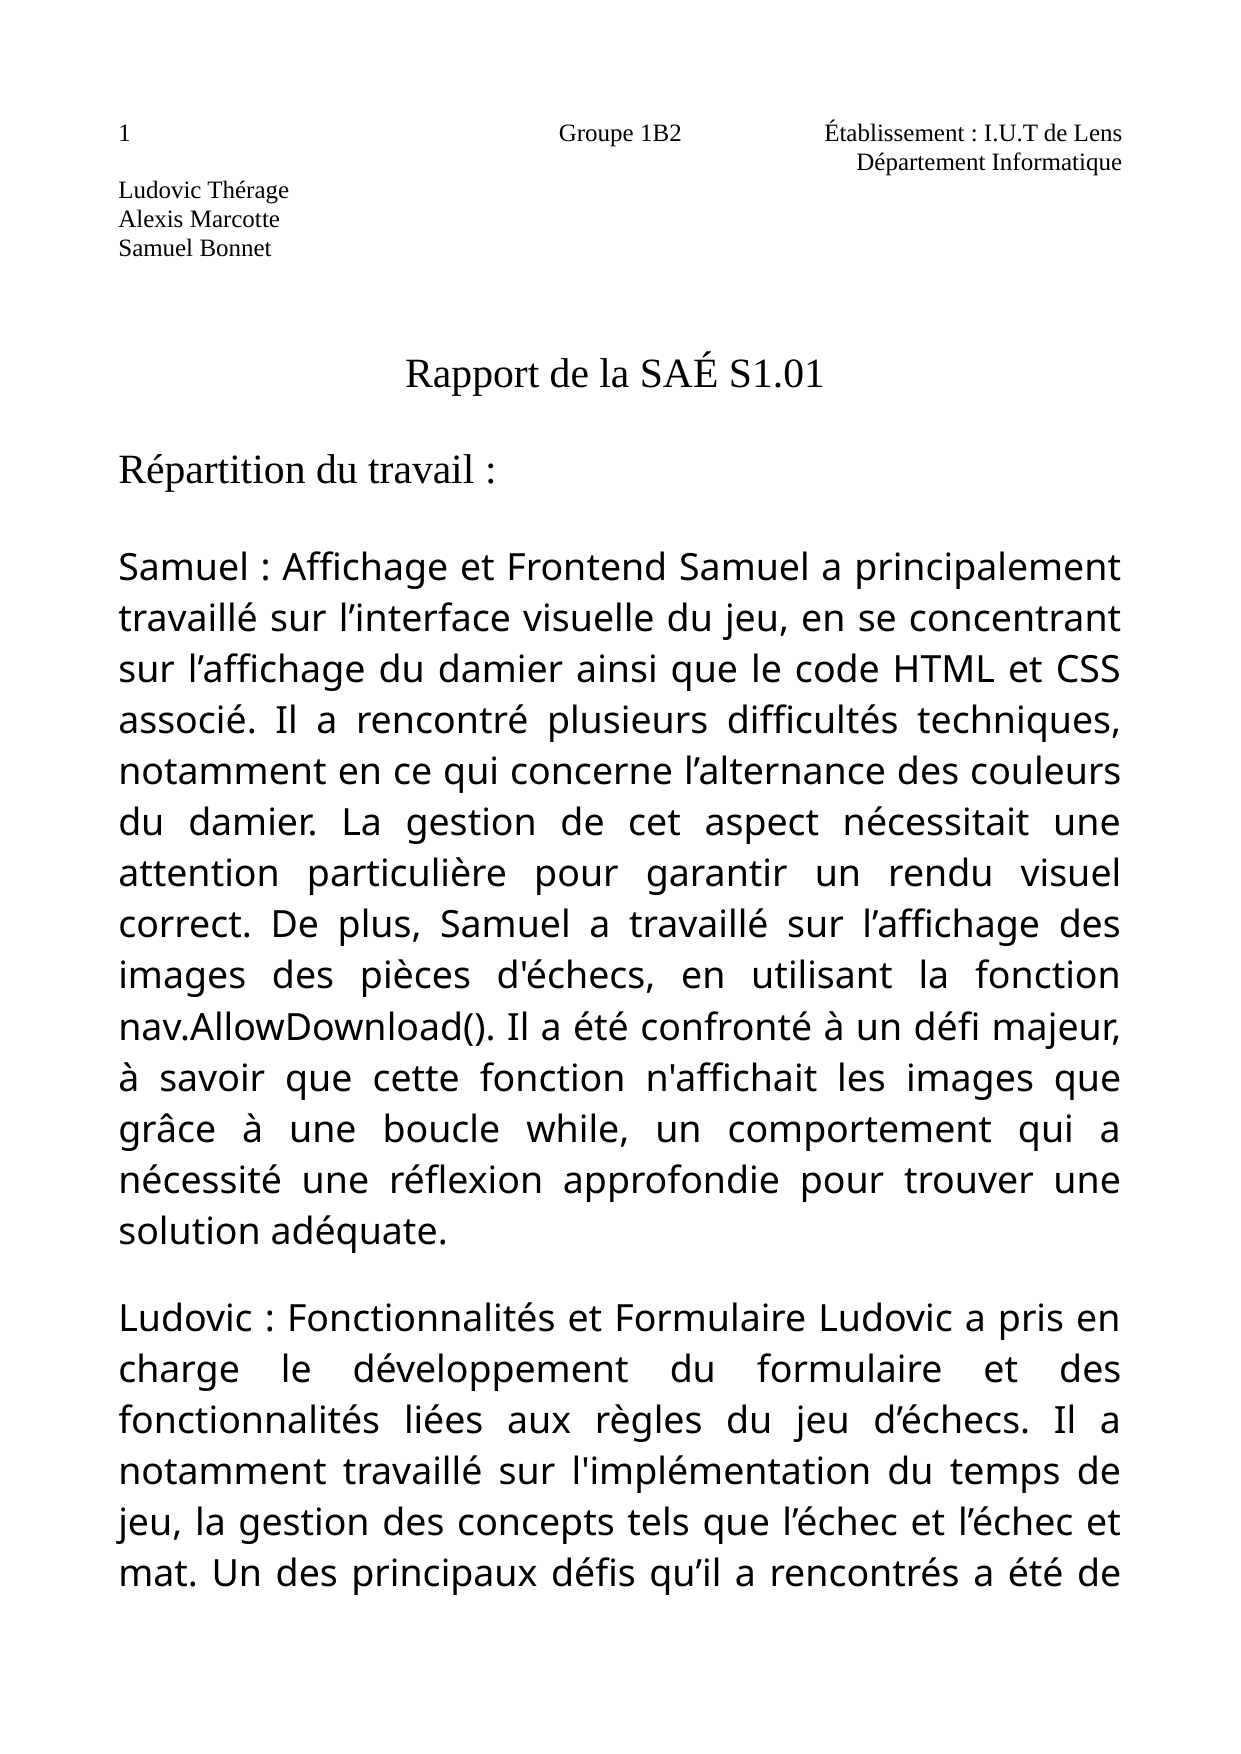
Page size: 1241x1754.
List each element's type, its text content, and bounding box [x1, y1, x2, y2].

text Ludovic : Fonctionnalités et Formulaire Ludovic a pris en charge le développement du formulaire et des fonctionnalités liées aux règles du jeu d’échecs. Il a notamment travaillé sur l'implémentation du temps de jeu, la gestion des concepts tels que l’échec et l’échec et mat. Un des principaux défis qu’il a rencontrés a été de [118, 1291, 1122, 1597]
text Répartition du travail : [118, 445, 1122, 493]
text Rapport de la SAÉ S1.01 [118, 349, 1122, 397]
text Samuel : Affichage et Frontend Samuel a principalement travaillé sur l’interface visuelle du jeu, en se concentrant sur l’affichage du damier ainsi que le code HTML et CSS associé. Il a rencontré plusieurs difficultés techniques, notamment en ce qui concerne l’alternance des couleurs du damier. La gestion de cet aspect nécessitait une attention particulière pour garantir un rendu visuel correct. De plus, Samuel a travaillé sur l’affichage des images des pièces d'échecs, en utilisant la fonction nav.AllowDownload(). Il a été confronté à un défi majeur, à savoir que cette fonction n'affichait les images que grâce à une boucle while, un comportement qui a nécessité une réflexion approfondie pour trouver une solution adéquate. [118, 541, 1122, 1255]
